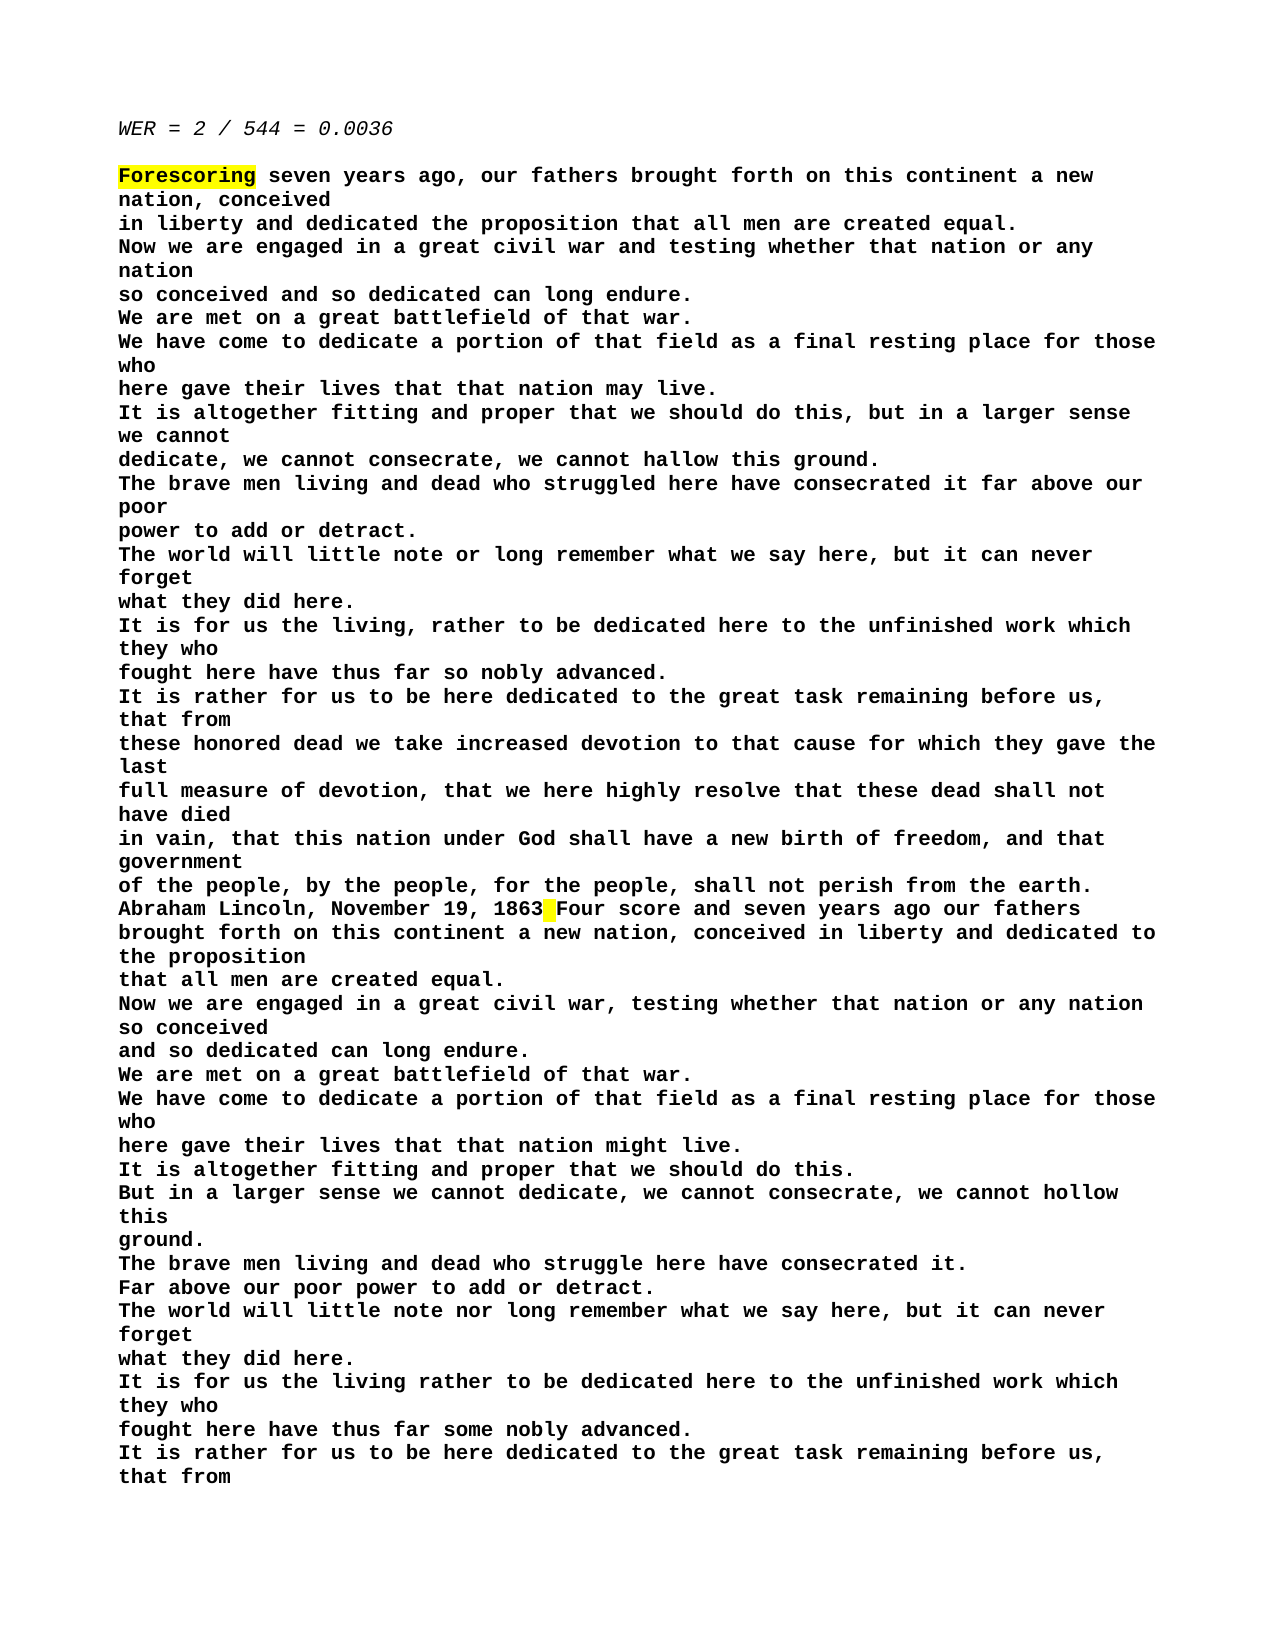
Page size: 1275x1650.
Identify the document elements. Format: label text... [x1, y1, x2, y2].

text full measure of devotion, that we here highly resolve that these dead shall not have died [118, 780, 1157, 827]
text It is for us the living, rather to be dedicated here to the unfinished work which they who [118, 615, 1157, 662]
text WER = 2 / 544 = 0.0036 [118, 118, 1157, 142]
text fought here have thus far some nobly advanced. [118, 1419, 1157, 1442]
text The brave men living and dead who struggle here have consecrated it. [118, 1253, 1157, 1277]
text ground. [118, 1229, 1157, 1253]
text of the people, by the people, for the people, shall not perish from the earth. [118, 875, 1157, 898]
text The world will little note nor long remember what we say here, but it can never forget [118, 1300, 1157, 1348]
text so conceived and so dedicated can long endure. [118, 284, 1157, 307]
text Now we are engaged in a great civil war and testing whether that nation or any nation [118, 236, 1157, 284]
text Far above our poor power to add or detract. [118, 1277, 1157, 1300]
text It is for us the living rather to be dedicated here to the unfinished work which they who [118, 1371, 1157, 1419]
text It is rather for us to be here dedicated to the great task remaining before us, that from [118, 686, 1157, 733]
text these honored dead we take increased devotion to that cause for which they gave the last [118, 733, 1157, 780]
text It is rather for us to be here dedicated to the great task remaining before us, that from [118, 1442, 1157, 1489]
text It is altogether fitting and proper that we should do this. [118, 1158, 1157, 1182]
text Now we are engaged in a great civil war, testing whether that nation or any nation so conceived [118, 993, 1157, 1040]
text fought here have thus far so nobly advanced. [118, 662, 1157, 686]
text here gave their lives that that nation may live. [118, 378, 1157, 402]
text what they did here. [118, 1348, 1157, 1371]
text It is altogether fitting and proper that we should do this, but in a larger sense we cannot [118, 402, 1157, 449]
text brought forth on this continent a new nation, conceived in liberty and dedicated to the proposition [118, 922, 1157, 969]
text The world will little note or long remember what we say here, but it can never forget [118, 544, 1157, 591]
text The brave men living and dead who struggled here have consecrated it far above our poor [118, 473, 1157, 520]
text that all men are created equal. [118, 969, 1157, 993]
text Forescoring seven years ago, our fathers brought forth on this continent a new nation, conceived [118, 165, 1157, 213]
text in vain, that this nation under God shall have a new birth of freedom, and that government [118, 827, 1157, 875]
text We are met on a great battlefield of that war. [118, 1064, 1157, 1088]
text We have come to dedicate a portion of that field as a final resting place for those who [118, 331, 1157, 378]
text dedicate, we cannot consecrate, we cannot hallow this ground. [118, 449, 1157, 473]
text here gave their lives that that nation might live. [118, 1135, 1157, 1158]
text But in a larger sense we cannot dedicate, we cannot consecrate, we cannot hollow this [118, 1182, 1157, 1229]
text We have come to dedicate a portion of that field as a final resting place for those who [118, 1088, 1157, 1135]
text We are met on a great battlefield of that war. [118, 307, 1157, 331]
text Abraham Lincoln, November 19, 1863 Four score and seven years ago our fathers [118, 898, 1157, 922]
text power to add or detract. [118, 520, 1157, 544]
text in liberty and dedicated the proposition that all men are created equal. [118, 213, 1157, 236]
text what they did here. [118, 591, 1157, 615]
text and so dedicated can long endure. [118, 1040, 1157, 1064]
